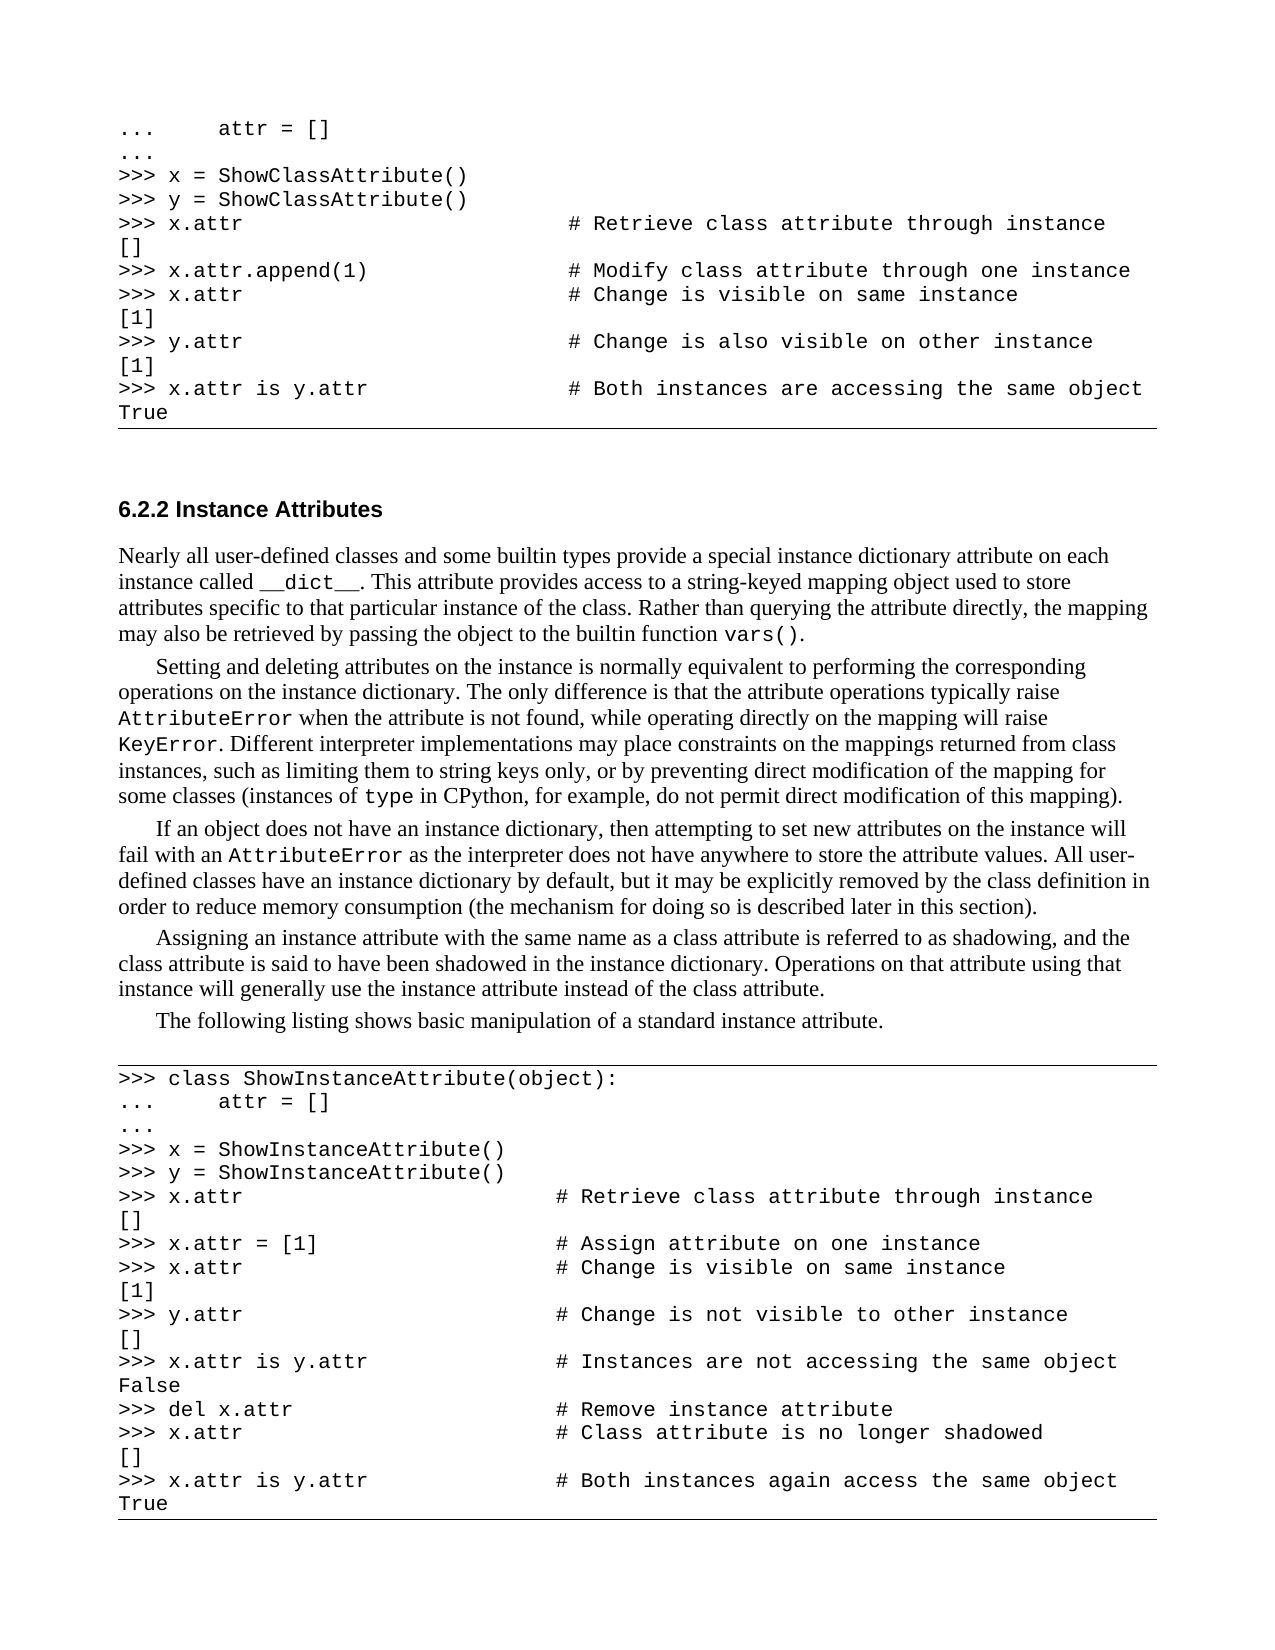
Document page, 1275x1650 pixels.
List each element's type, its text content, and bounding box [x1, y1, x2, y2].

text >>> y.attr # Change is also visible on other instance [118, 331, 1157, 354]
text >>> x.attr # Change is visible on same instance [118, 284, 1157, 307]
text [1] [118, 1280, 1157, 1304]
text ... attr = [] [118, 1091, 1157, 1115]
text [1] [118, 354, 1157, 378]
text [1] [118, 307, 1157, 331]
text >>> y = ShowInstanceAttribute() [118, 1162, 1157, 1186]
text Setting and deleting attributes on the instance is normally equivalent to performing the corresponding operations on the instance dictionary. The only difference is that the attribute operations typically raise AttributeError when the attribute is not found, while operating directly on the mapping will raise KeyError. Different interpreter implementations may place constraints on the mappings returned from class instances, such as limiting them to string keys only, or by preventing direct modification of the mapping for some classes (instances of type in CPython, for example, do not permit direct modification of this mapping). [118, 654, 1157, 810]
text >>> x.attr # Change is visible on same instance [118, 1257, 1157, 1280]
text [] [118, 236, 1157, 260]
text If an object does not have an instance dictionary, then attempting to set new attributes on the instance will fail with an AttributeError as the interpreter does not have anywhere to store the attribute values. All user-defined classes have an instance dictionary by default, but it may be explicitly removed by the class definition in order to reduce memory consumption (the mechanism for doing so is described later in this section). [118, 816, 1157, 919]
text True [118, 402, 1157, 428]
text Assigning an instance attribute with the same name as a class attribute is referred to as shadowing, and the class attribute is said to have been shadowed in the instance dictionary. Operations on that attribute using that instance will generally use the instance attribute instead of the class attribute. [118, 925, 1157, 1002]
text ... [118, 142, 1157, 165]
text ... [118, 1115, 1157, 1138]
text The following listing shows basic manipulation of a standard instance attribute. [118, 1008, 1157, 1033]
text >>> x.attr is y.attr # Both instances again access the same object [118, 1469, 1157, 1493]
text [] [118, 1209, 1157, 1233]
text >>> del x.attr # Remove instance attribute [118, 1399, 1157, 1422]
text >>> y.attr # Change is not visible to other instance [118, 1304, 1157, 1328]
text >>> y = ShowClassAttribute() [118, 189, 1157, 213]
text [] [118, 1328, 1157, 1351]
text [] [118, 1446, 1157, 1469]
text True [118, 1493, 1157, 1519]
text ... attr = [] [118, 118, 1157, 142]
text >>> x = ShowClassAttribute() [118, 165, 1157, 189]
text False [118, 1375, 1157, 1399]
subtitle 6.2.2 Instance Attributes [118, 491, 1157, 522]
text >>> x.attr is y.attr # Instances are not accessing the same object [118, 1351, 1157, 1375]
text Nearly all user-defined classes and some builtin types provide a special instance dictionary attribute on each instance called __dict__. This attribute provides access to a string-keyed mapping object used to store attributes specific to that particular instance of the class. Rather than querying the attribute directly, the mapping may also be retrieved by passing the object to the builtin function vars(). [118, 543, 1157, 647]
text >>> x = ShowInstanceAttribute() [118, 1138, 1157, 1162]
text >>> x.attr # Retrieve class attribute through instance [118, 213, 1157, 236]
text >>> x.attr # Retrieve class attribute through instance [118, 1186, 1157, 1209]
text >>> x.attr.append(1) # Modify class attribute through one instance [118, 260, 1157, 284]
text >>> x.attr is y.attr # Both instances are accessing the same object [118, 378, 1157, 402]
text >>> class ShowInstanceAttribute(object): [118, 1066, 1157, 1091]
text >>> x.attr # Class attribute is no longer shadowed [118, 1422, 1157, 1446]
text >>> x.attr = [1] # Assign attribute on one instance [118, 1233, 1157, 1257]
